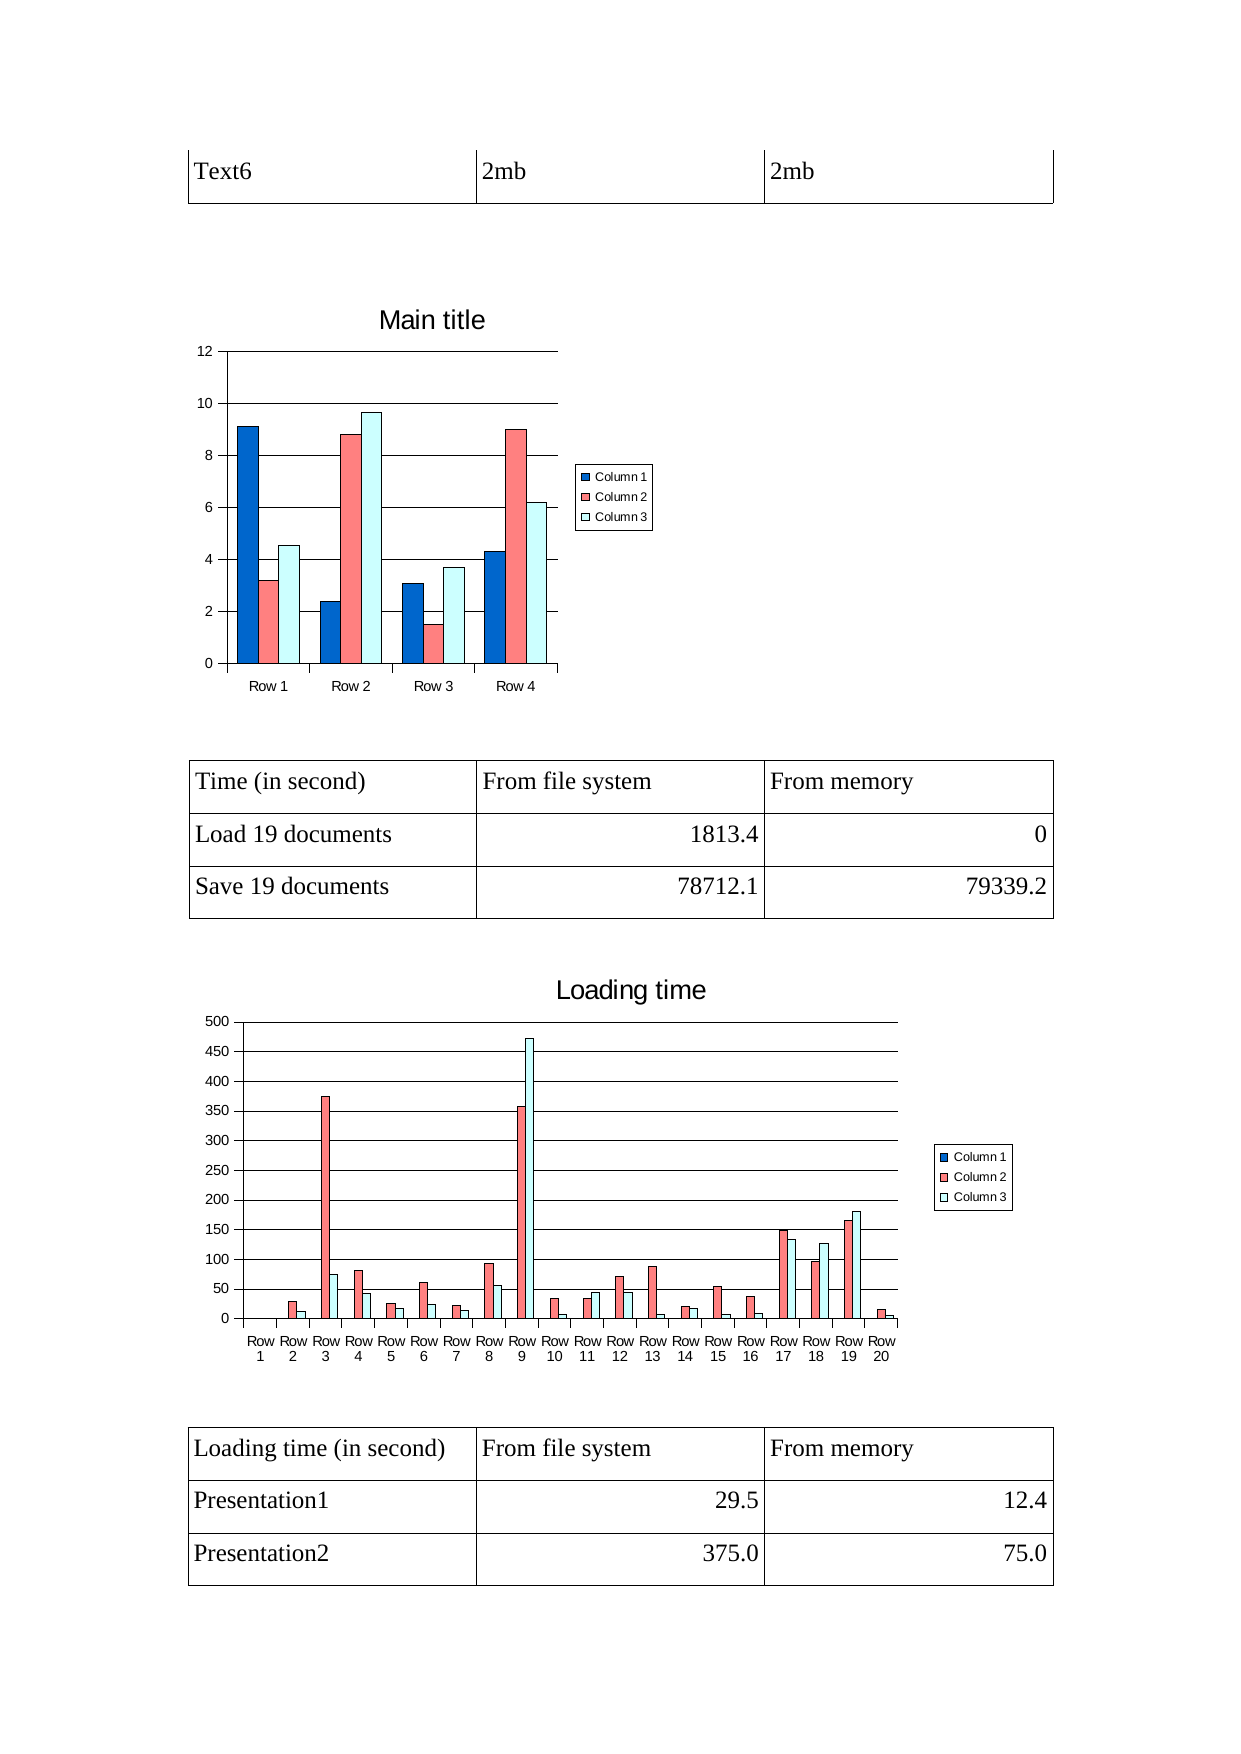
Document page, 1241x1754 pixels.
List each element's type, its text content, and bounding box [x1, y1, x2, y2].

table_header Time (in second) [190, 761, 476, 813]
table_cell 12.4 [765, 1481, 1053, 1533]
table_cell 79339.2 [765, 867, 1053, 918]
table_cell Load 19 documents [190, 814, 476, 866]
table_cell 2mb [477, 150, 764, 203]
table_cell 375.0 [477, 1534, 764, 1585]
table_cell 1302.9 [765, 814, 1053, 866]
table_header Loading time (in second) [189, 1428, 476, 1480]
table_header From memory [765, 761, 1053, 813]
table_header From file system [477, 761, 764, 813]
table_cell Presentation1 [189, 1481, 476, 1533]
table_cell 2mb [765, 150, 1053, 203]
table_cell 29.5 [477, 1481, 764, 1533]
table_cell Text6 [189, 150, 476, 203]
table_cell 1813.4 [477, 814, 764, 866]
table_cell 75.0 [765, 1534, 1053, 1585]
table_header From file system [477, 1428, 764, 1480]
table_cell Save 19 documents [190, 867, 476, 918]
table_cell Presentation2 [189, 1534, 476, 1585]
table_header From memory [765, 1428, 1053, 1480]
table_cell 78712.1 [477, 867, 764, 918]
